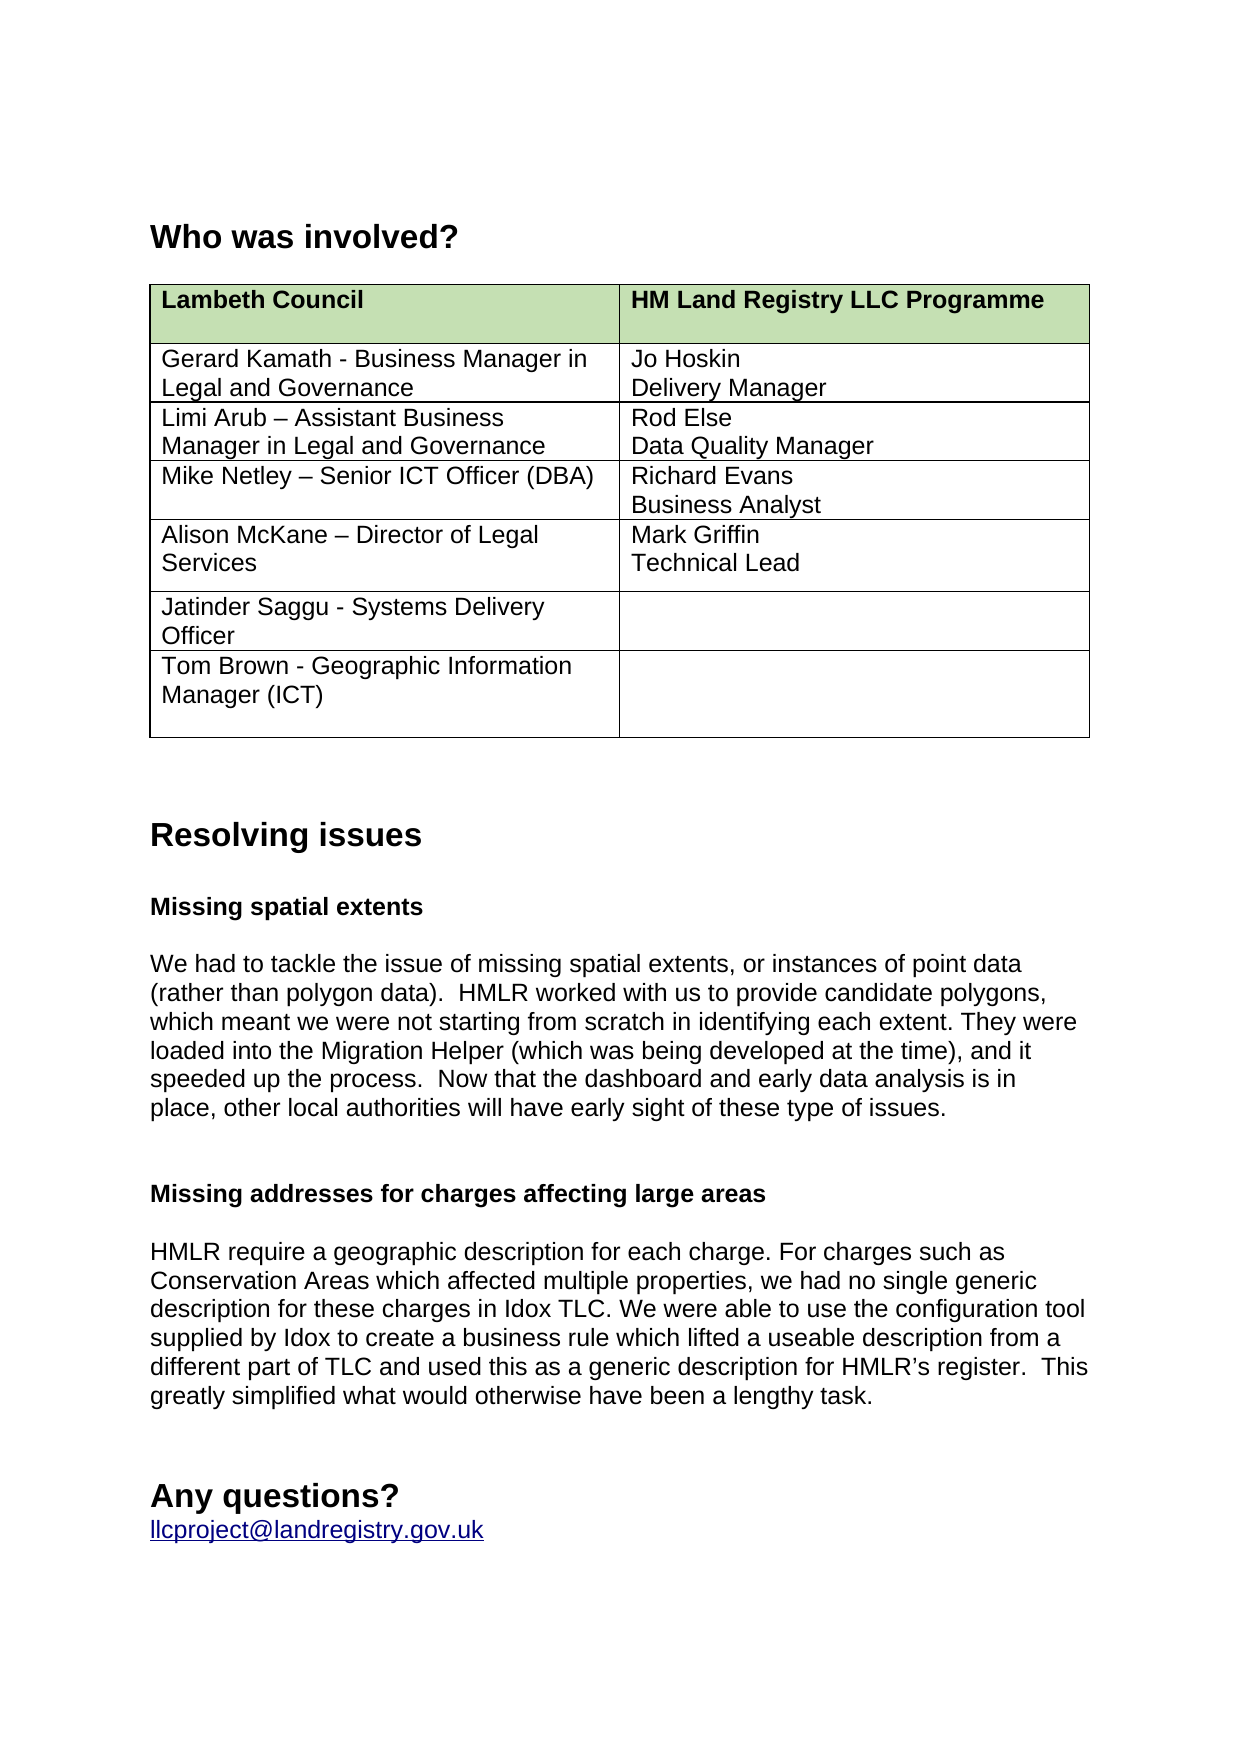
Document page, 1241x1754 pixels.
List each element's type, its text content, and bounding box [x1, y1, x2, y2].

text Missing spatial extents [150, 892, 1090, 921]
table_cell Limi Arub – Assistant Business Manager in Legal and Governance [151, 403, 619, 460]
text Who was involved? [150, 217, 1090, 256]
table_cell Alison McKane – Director of Legal Services [151, 520, 619, 591]
table_cell Jo Hoskin Delivery Manager [620, 344, 1089, 401]
table_cell [620, 651, 1089, 737]
text llcproject@landregistry.gov.uk [150, 1515, 1090, 1544]
table_header HM Land Registry LLC Programme [620, 285, 1089, 343]
table_cell Gerard Kamath - Business Manager in Legal and Governance [151, 344, 619, 401]
table_cell Richard Evans Business Analyst [620, 461, 1089, 518]
text Any questions? [150, 1477, 1090, 1515]
text We had to tackle the issue of missing spatial extents, or instances of point data (rather than polygon data). HMLR worked with us to provide candidate polygons, which meant we were not starting from scratch in identifying each extent. They were loaded into the Migration Helper (which was being developed at the time), and it speeded up the process. Now that the dashboard and early data analysis is in place, other local authorities will have early sight of these type of issues. [150, 949, 1090, 1122]
table_header Lambeth Council [151, 285, 619, 343]
text HMLR require a geographic description for each charge. For charges such as Conservation Areas which affected multiple properties, we had no single generic description for these charges in Idox TLC. We were able to use the configuration tool supplied by Idox to create a business rule which lifted a useable description from a different part of TLC and used this as a generic description for HMLR’s register. This greatly simplified what would otherwise have been a lengthy task. [150, 1237, 1090, 1409]
text Missing addresses for charges affecting large areas [150, 1179, 1090, 1208]
table_cell Tom Brown - Geographic Information Manager (ICT) [151, 651, 619, 737]
table_cell Mike Netley – Senior ICT Officer (DBA) [151, 461, 619, 518]
text Resolving issues [150, 815, 1090, 853]
table_cell [620, 592, 1089, 650]
table_cell Mark Griffin Technical Lead [620, 520, 1089, 591]
table_cell Rod Else Data Quality Manager [620, 403, 1089, 460]
table_cell Jatinder Saggu - Systems Delivery Officer [151, 592, 619, 650]
